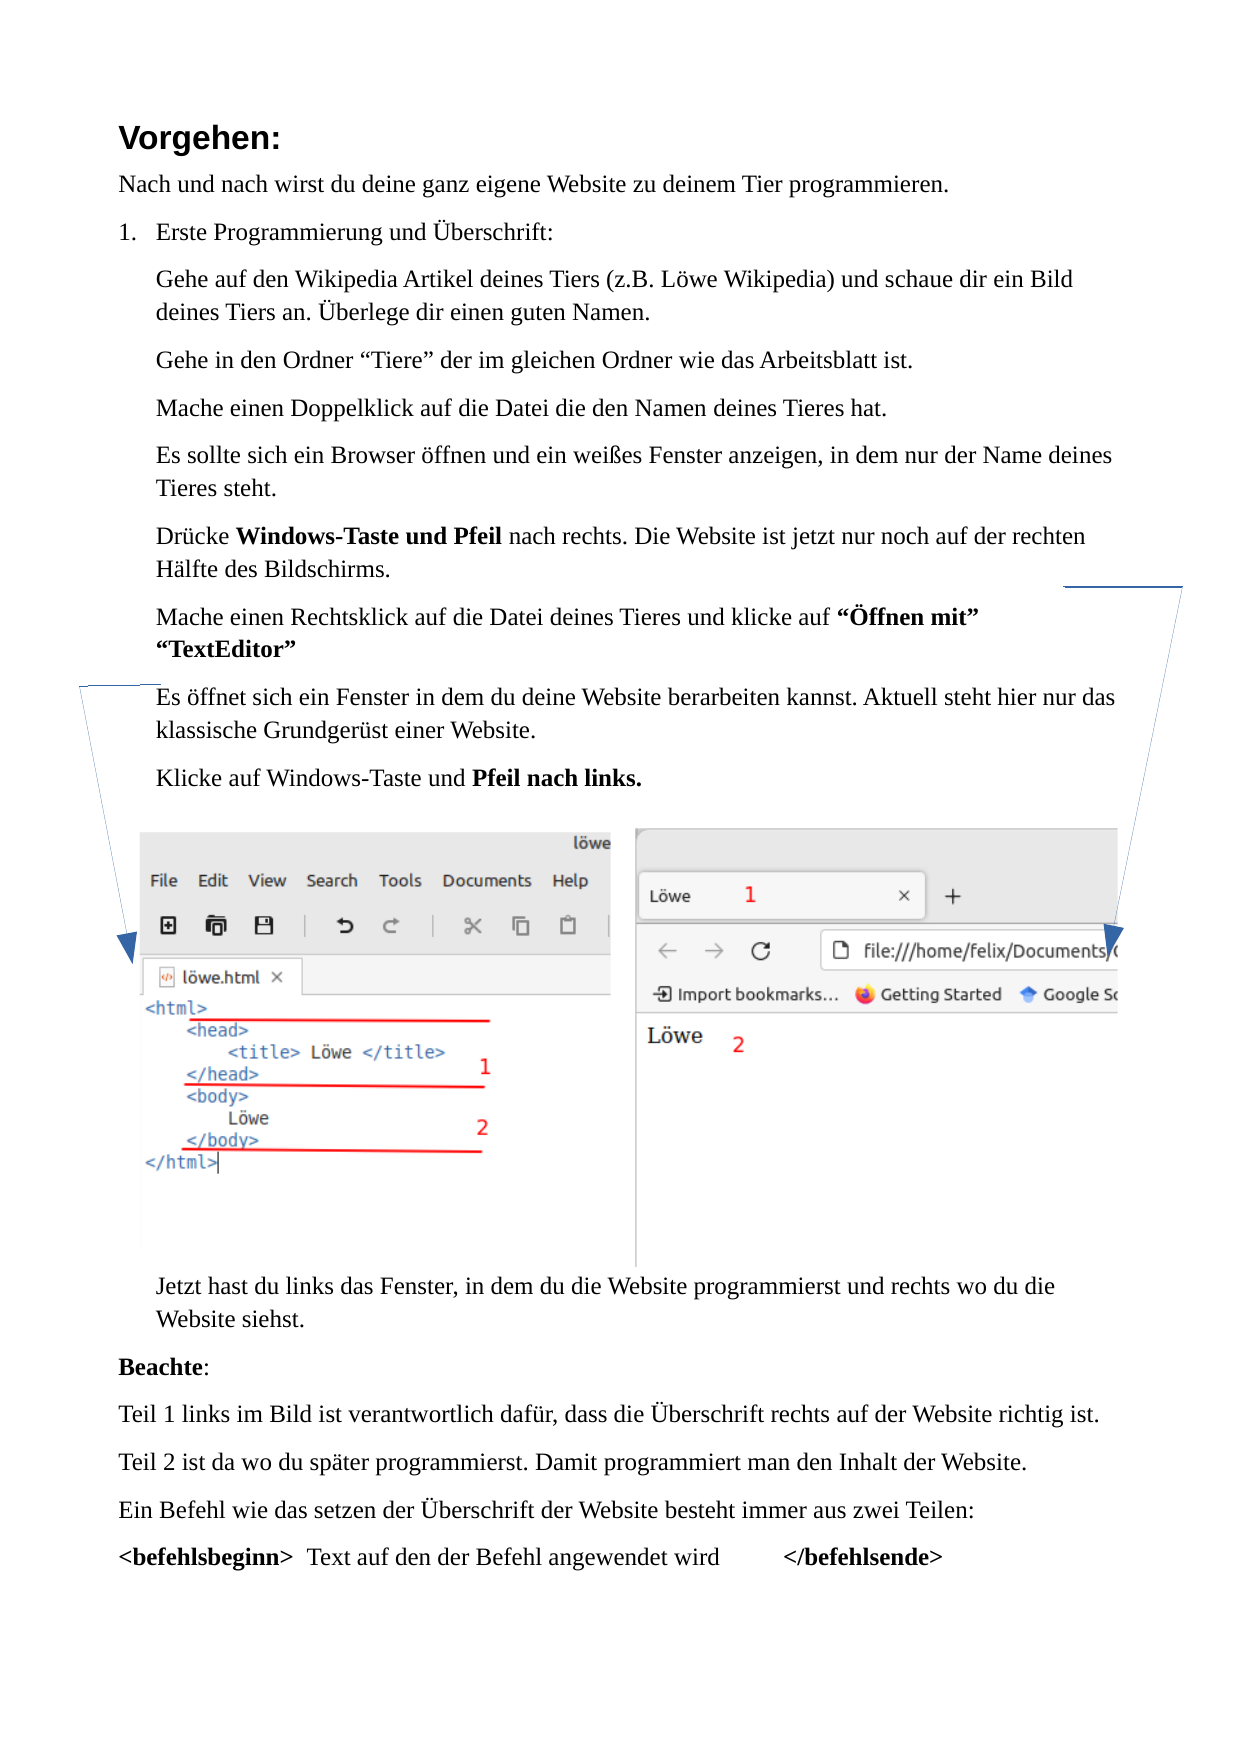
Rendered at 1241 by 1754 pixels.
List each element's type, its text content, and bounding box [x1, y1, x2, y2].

picture [118, 894, 126, 934]
list Jetzt hast du links das Fenster, in dem du die Website programmierst und rechts wo du die Website siehst. [118, 1267, 1122, 1333]
list Klicke auf Windows-Taste und Pfeil nach links. [118, 763, 1122, 792]
list Mache einen Doppelklick auf die Datei die den Namen deines Tieres hat. [118, 393, 1122, 421]
list Es öffnet sich ein Fenster in dem du deine Website berarbeiten kannst. Aktuell steht hier nur das klassische Grundgerüst einer Website. [118, 682, 1122, 744]
text Teil 2 ist da wo du später programmierst. Damit programmiert man den Inhalt der Website. [118, 1447, 1122, 1476]
text <befehlsbeginn> Text auf den der Befehl angewendet wird </befehlsende> [118, 1542, 1122, 1571]
subtitle Vorgehen: [118, 118, 1122, 157]
list Gehe in den Ordner “Tiere” der im gleichen Ordner wie das Arbeitsblatt ist. [118, 345, 1122, 374]
list Erste Programmierung und Überschrift: [118, 217, 1122, 246]
picture [118, 809, 1123, 1267]
text Teil 1 links im Bild ist verantwortlich dafür, dass die Überschrift rechts auf der Website richtig ist. [118, 1399, 1122, 1428]
text Beachte: [118, 1352, 1122, 1381]
list Drücke Windows-Taste und Pfeil nach rechts. Die Website ist jetzt nur noch auf der rechten Hälfte des Bildschirms. [118, 521, 1122, 583]
list Mache einen Rechtsklick auf die Datei deines Tieres und klicke auf “Öffnen mit” “TextEditor” [118, 602, 1122, 663]
text Nach und nach wirst du deine ganz eigene Website zu deinem Tier programmieren. [118, 169, 1122, 198]
list Gehe auf den Wikipedia Artikel deines Tiers (z.B. Löwe Wikipedia) und schaue dir ein Bild deines Tiers an. Überlege dir einen guten Namen. [118, 264, 1122, 326]
text Ein Befehl wie das setzen der Überschrift der Website besteht immer aus zwei Teilen: [118, 1495, 1122, 1523]
list Es sollte sich ein Browser öffnen und ein weißes Fenster anzeigen, in dem nur der Name deines Tieres steht. [118, 440, 1122, 502]
picture [1115, 886, 1123, 927]
